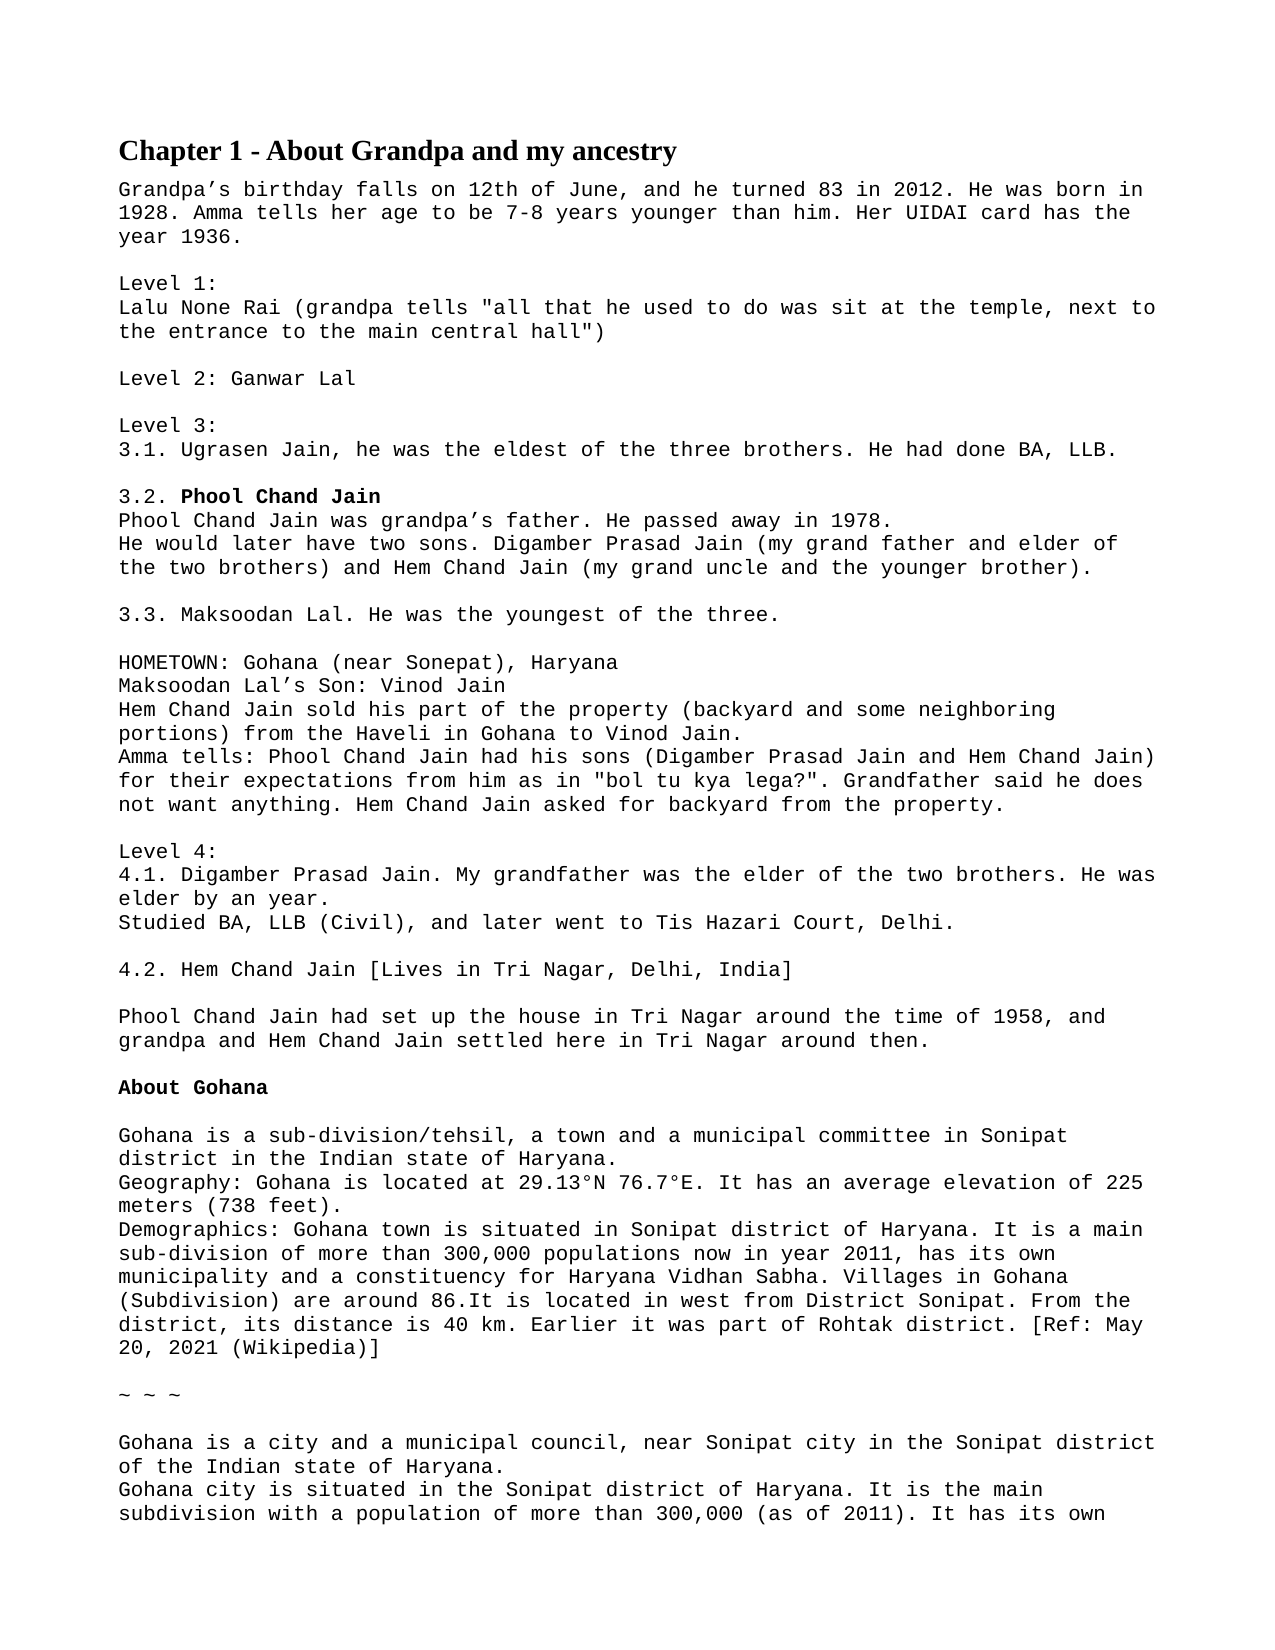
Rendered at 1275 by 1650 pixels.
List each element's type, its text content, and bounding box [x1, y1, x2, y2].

text HOMETOWN: Gohana (near Sonepat), Haryana [118, 652, 1157, 675]
text Geography: Gohana is located at 29.13°N 76.7°E. It has an average elevation of 225 meters (738 feet). [118, 1172, 1157, 1219]
text Phool Chand Jain was grandpa’s father. He passed away in 1978. [118, 510, 1157, 533]
text Level 3: [118, 415, 1157, 439]
text Studied BA, LLB (Civil), and later went to Tis Hazari Court, Delhi. [118, 912, 1157, 935]
text Level 4: [118, 841, 1157, 864]
text Demographics: Gohana town is situated in Sonipat district of Haryana. It is a main sub-division of more than 300,000 populations now in year 2011, has its own municipality and a constituency for Haryana Vidhan Sabha. Villages in Gohana (Subdivision) are around 86.It is located in west from District Sonipat. From the district, its distance is 40 km. Earlier it was part of Rohtak district. [Ref: May 20, 2021 (Wikipedia)] [118, 1219, 1157, 1361]
text 3.3. Maksoodan Lal. He was the youngest of the three. [118, 604, 1157, 628]
text 4.1. Digamber Prasad Jain. My grandfather was the elder of the two brothers. He was elder by an year. [118, 864, 1157, 912]
text He would later have two sons. Digamber Prasad Jain (my grand father and elder of the two brothers) and Hem Chand Jain (my grand uncle and the younger brother). [118, 533, 1157, 581]
subtitle Chapter 1 - About Grandpa and my ancestry [118, 133, 1157, 166]
text 3.2. Phool Chand Jain [118, 486, 1157, 510]
text Phool Chand Jain had set up the house in Tri Nagar around the time of 1958, and grandpa and Hem Chand Jain settled here in Tri Nagar around then. [118, 1006, 1157, 1054]
text Hem Chand Jain sold his part of the property (backyard and some neighboring portions) from the Haveli in Gohana to Vinod Jain. [118, 699, 1157, 746]
text 4.2. Hem Chand Jain [Lives in Tri Nagar, Delhi, India] [118, 959, 1157, 983]
text Gohana is a city and a municipal council, near Sonipat city in the Sonipat district of the Indian state of Haryana. [118, 1432, 1157, 1479]
text Gohana city is situated in the Sonipat district of Haryana. It is the main subdivision with a population of more than 300,000 (as of 2011). It has its own [118, 1479, 1157, 1527]
text Maksoodan Lal’s Son: Vinod Jain [118, 675, 1157, 699]
text Grandpa’s birthday falls on 12th of June, and he turned 83 in 2012. He was born in 1928. Amma tells her age to be 7-8 years younger than him. Her UIDAI card has the year 1936. [118, 179, 1157, 250]
text Lalu None Rai (grandpa tells "all that he used to do was sit at the temple, next to the entrance to the main central hall") [118, 297, 1157, 344]
text ~ ~ ~ [118, 1385, 1157, 1408]
text About Gohana [118, 1077, 1157, 1101]
text 3.1. Ugrasen Jain, he was the eldest of the three brothers. He had done BA, LLB. [118, 439, 1157, 462]
text Gohana is a sub-division/tehsil, a town and a municipal committee in Sonipat district in the Indian state of Haryana. [118, 1124, 1157, 1172]
text Level 1: [118, 273, 1157, 297]
text Amma tells: Phool Chand Jain had his sons (Digamber Prasad Jain and Hem Chand Jain) for their expectations from him as in "bol tu kya lega?". Grandfather said he does not want anything. Hem Chand Jain asked for backyard from the property. [118, 746, 1157, 817]
text Level 2: Ganwar Lal [118, 368, 1157, 392]
